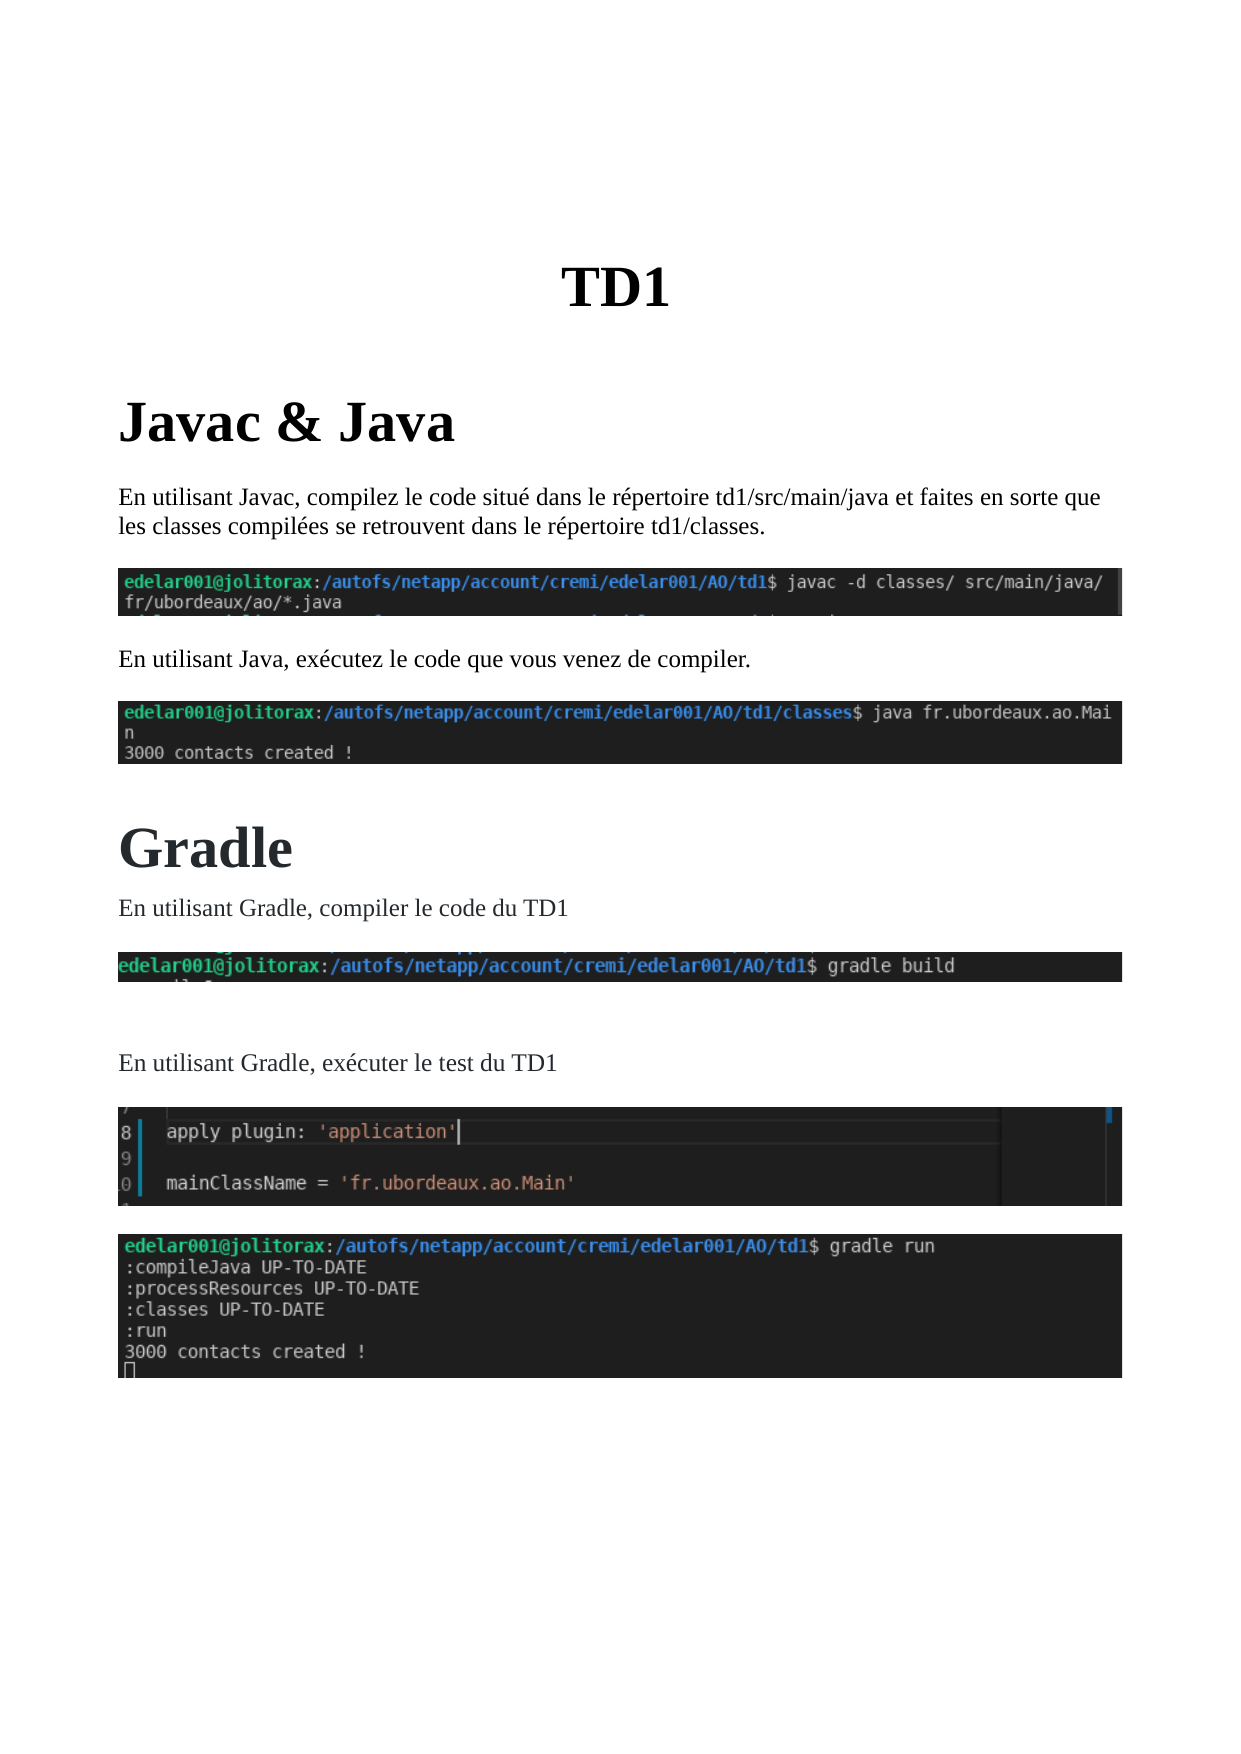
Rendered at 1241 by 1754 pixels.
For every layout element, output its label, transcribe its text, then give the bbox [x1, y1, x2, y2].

text En utilisant Gradle, compiler le code du TD1 [118, 893, 1122, 922]
picture [118, 1234, 1123, 1378]
picture [118, 1107, 1123, 1206]
picture [118, 568, 1123, 616]
text En utilisant Gradle, exécuter le test du TD1 [118, 1047, 1122, 1076]
subtitle Gradle [118, 813, 1122, 881]
text En utilisant Java, exécutez le code que vous venez de compiler. [118, 644, 1122, 673]
picture [118, 952, 1123, 982]
text Javac & Java [118, 386, 1122, 453]
picture [118, 701, 1123, 764]
text En utilisant Javac, compilez le code situé dans le répertoire td1/src/main/java et faites en sorte que les classes compilées se retrouvent dans le répertoire td1/classes. [118, 482, 1122, 540]
text TD1 [118, 252, 1122, 319]
